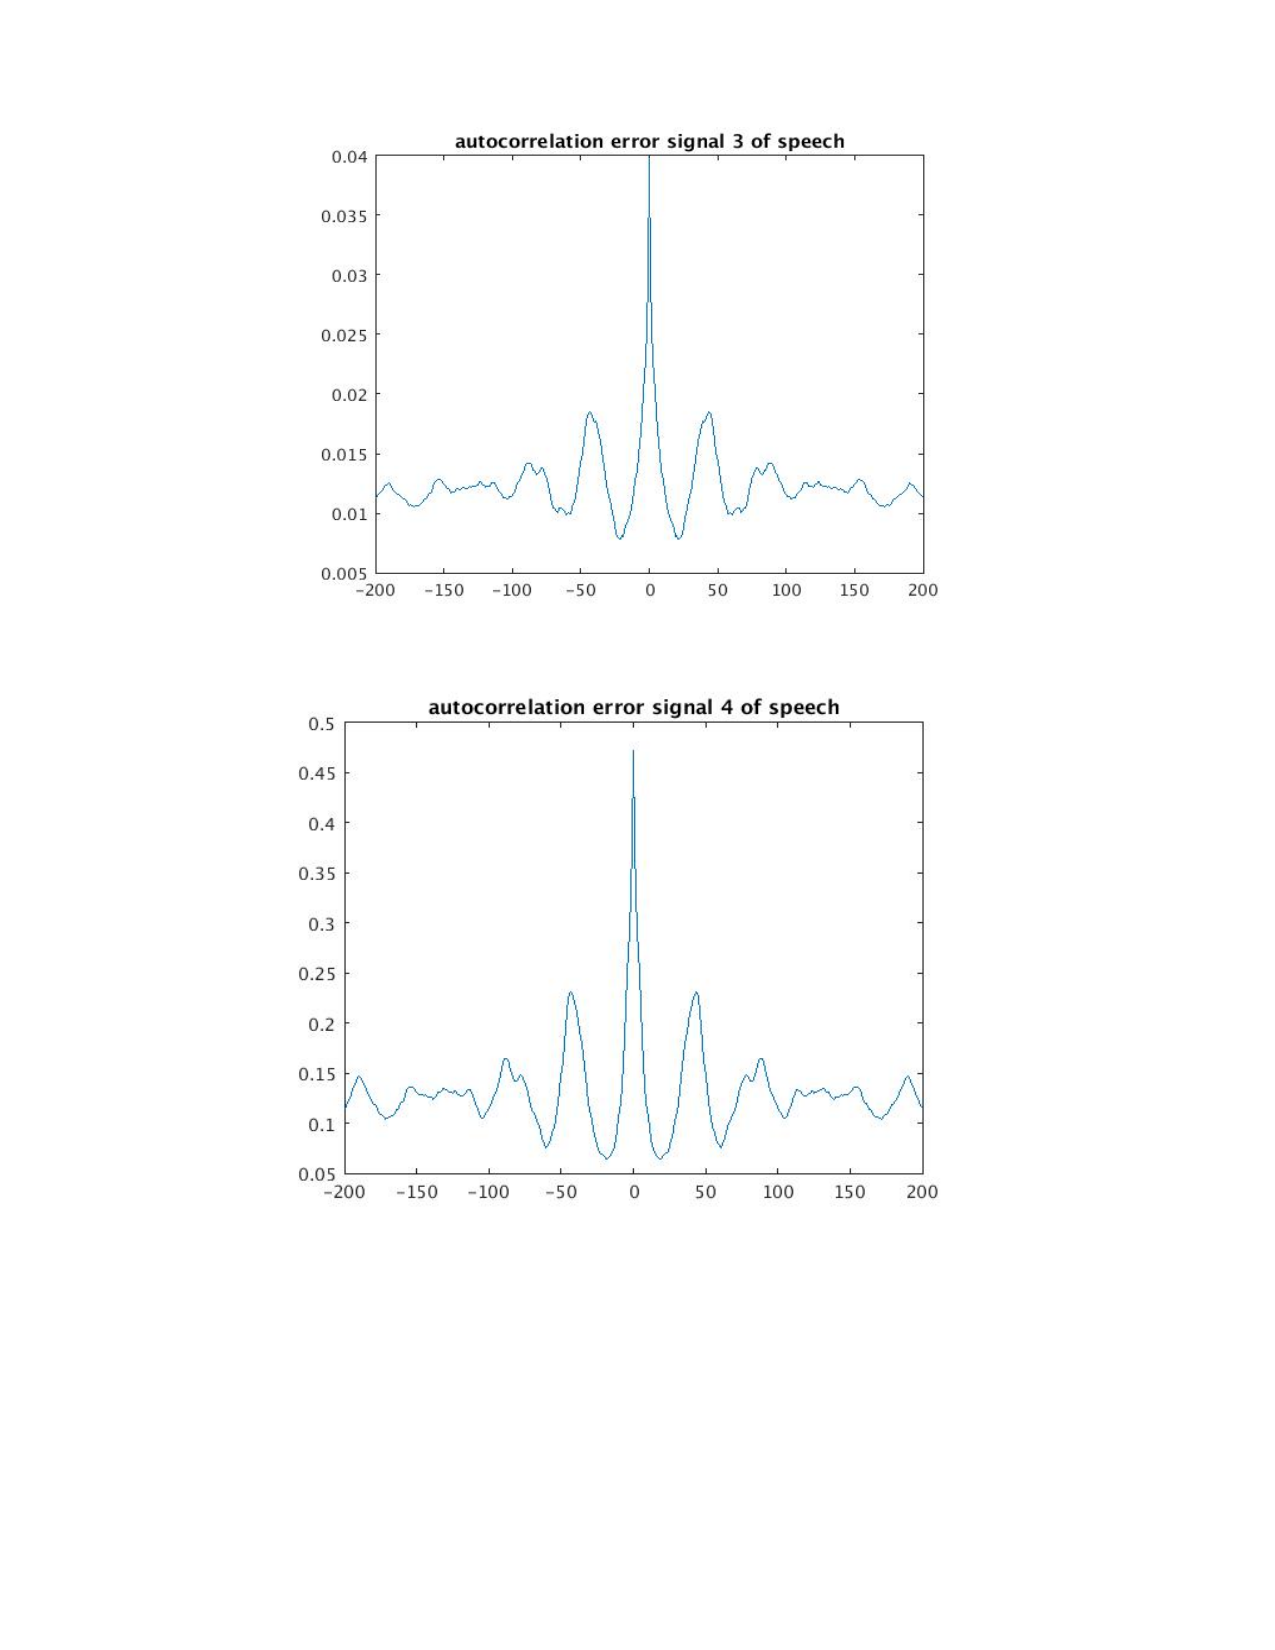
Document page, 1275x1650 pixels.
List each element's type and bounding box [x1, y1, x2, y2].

picture [248, 682, 994, 1234]
picture [284, 118, 991, 629]
